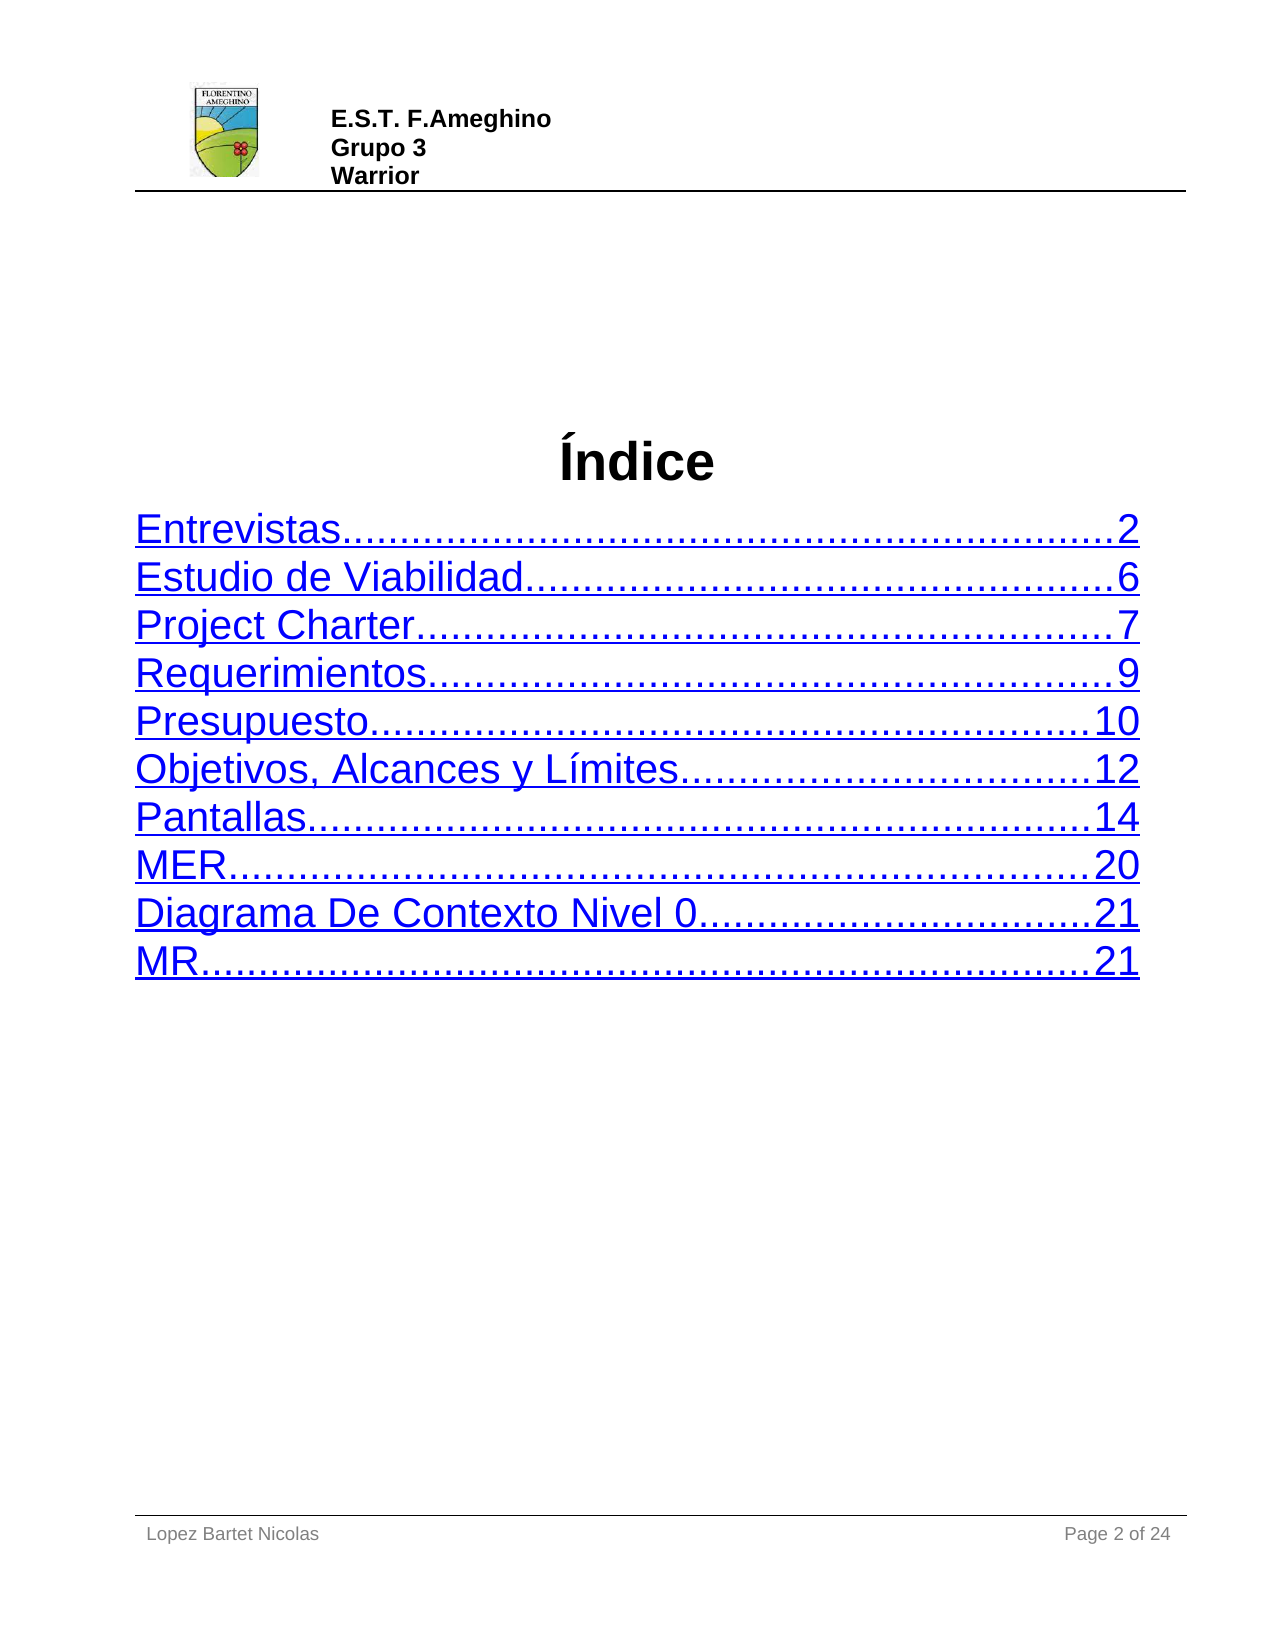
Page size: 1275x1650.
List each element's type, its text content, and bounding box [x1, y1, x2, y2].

text [135, 596, 1140, 600]
text [249, 740, 1140, 744]
text Entrevistas 2 [135, 504, 1140, 546]
text [193, 788, 517, 792]
text Project Charter 7 [135, 600, 1140, 642]
text Requerimientos 9 [135, 648, 1140, 690]
text [517, 788, 1140, 792]
text Presupuesto 10 [135, 696, 1140, 738]
text Diagrama De Contexto Nivel 0 21 [135, 888, 1140, 929]
text [135, 980, 1140, 984]
text MR 21 [135, 936, 1140, 977]
text [210, 932, 1140, 936]
text [135, 836, 1140, 840]
text Estudio de Viabilidad 6 [135, 552, 1140, 594]
text [135, 740, 246, 744]
text Pantallas 14 [135, 792, 1140, 834]
text Objetivos, Alcances y Límites 12 [135, 744, 1140, 786]
text [208, 692, 1140, 696]
subtitle Índice [135, 430, 1140, 492]
text MER 20 [135, 840, 1140, 882]
text [202, 644, 1140, 648]
text [135, 548, 1140, 552]
text [135, 884, 1140, 888]
